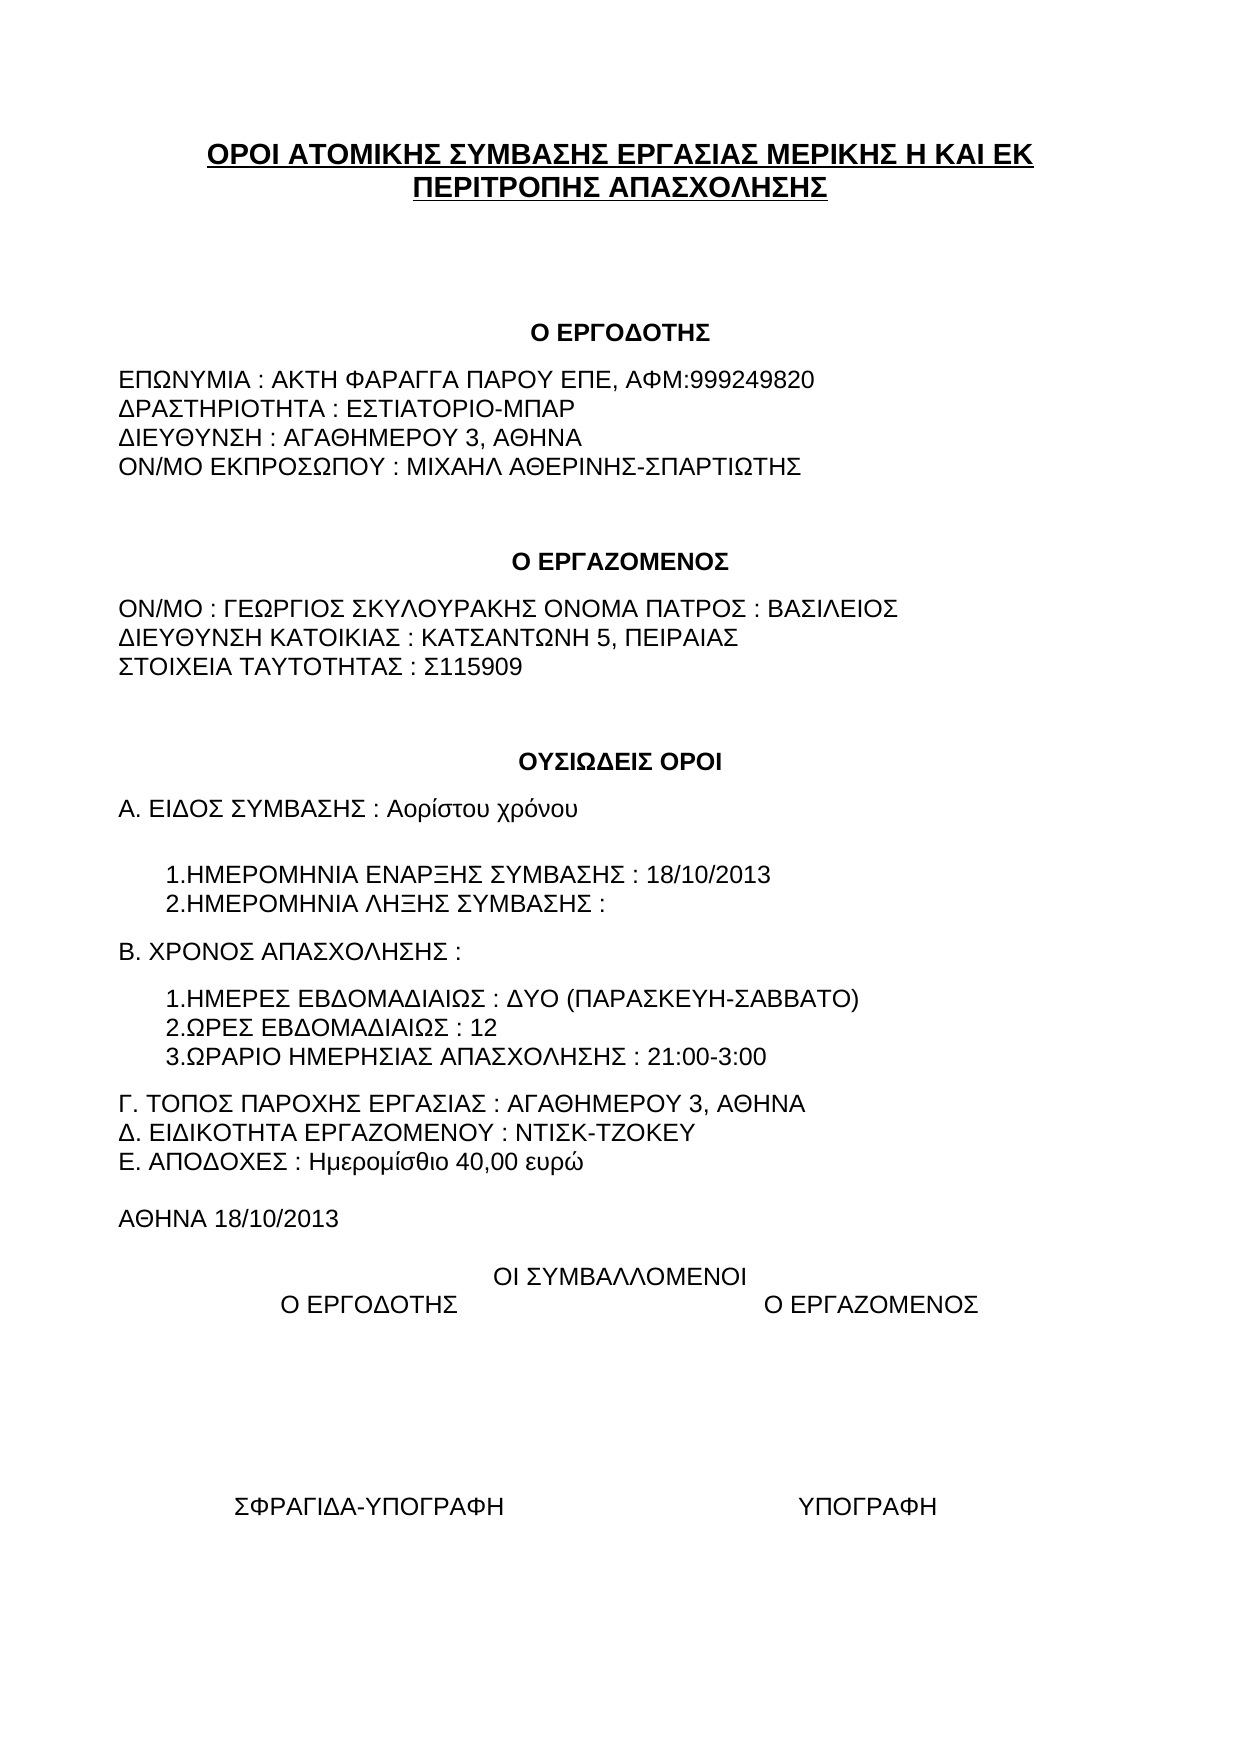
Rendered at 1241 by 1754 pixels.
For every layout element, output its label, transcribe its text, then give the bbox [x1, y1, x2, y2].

list ΩΡΕΣ ΕΒΔΟΜΑΔΙΑΙΩΣ : 12 [118, 1013, 1122, 1041]
text Ο ΕΡΓΑΖΟΜΕΝΟΣ [118, 546, 1122, 575]
table_header Ο ΕΡΓΑΖΟΜΕΝΟΣ [620, 1290, 1122, 1319]
list ΩΡΑΡΙΟ ΗΜΕΡΗΣΙΑΣ ΑΠΑΣΧΟΛΗΣΗΣ : 21:00-3:00 [118, 1041, 1122, 1070]
table_header ΥΠΟΓΡΑΦΗ [620, 1491, 1122, 1520]
text ΟΡΟΙ ΑΤΟΜΙΚΗΣ ΣΥΜΒΑΣΗΣ ΕΡΓΑΣΙΑΣ ΜΕΡΙΚΗΣ Η ΚΑΙ ΕΚ ΠΕΡΙΤΡΟΠΗΣ ΑΠΑΣΧΟΛΗΣΗΣ [118, 137, 1122, 204]
table_header Ο ΕΡΓΟΔΟΤΗΣ [118, 1290, 620, 1319]
table_header ΣΦΡΑΓΙΔΑ-ΥΠΟΓΡΑΦΗ [118, 1491, 620, 1520]
text ΟΥΣΙΩΔΕΙΣ ΟΡΟΙ [118, 746, 1122, 775]
list ΗΜΕΡΟΜΗΝΙΑ ΕΝΑΡΞΗΣ ΣΥΜΒΑΣΗΣ : 18/10/2013 [118, 860, 1122, 889]
text ΕΠΩΝΥΜΙΑ : ΑΚΤΗ ΦΑΡΑΓΓΑ ΠΑΡΟΥ ΕΠΕ, ΑΦΜ:999249820 ΔΡΑΣΤΗΡΙΟΤΗΤΑ : ΕΣΤΙΑΤΟΡΙΟ-ΜΠΑΡ ΔΙΕΥΘΥΝΣΗ : ΑΓΑΘΗΜΕΡΟΥ 3, ΑΘΗΝΑ ΟΝ/ΜΟ ΕΚΠΡΟΣΩΠΟΥ : ΜΙΧΑΗΛ ΑΘΕΡΙΝΗΣ-ΣΠΑΡΤΙΩΤΗΣ [118, 365, 1122, 509]
text Α. ΕΙΔΟΣ ΣΥΜΒΑΣΗΣ : Αορίστου χρόνου [118, 794, 1122, 823]
text Β. ΧΡΟΝΟΣ ΑΠΑΣΧΟΛΗΣΗΣ : [118, 936, 1122, 965]
list ΗΜΕΡΕΣ ΕΒΔΟΜΑΔΙΑΙΩΣ : ΔΥΟ (ΠΑΡΑΣΚΕΥΗ-ΣΑΒΒΑΤΟ) [118, 984, 1122, 1013]
text ΟΝ/ΜΟ : ΓΕΩΡΓΙΟΣ ΣΚΥΛΟΥΡΑΚΗΣ ΟΝΟΜΑ ΠΑΤΡΟΣ : ΒΑΣΙΛΕΙΟΣ ΔΙΕΥΘΥΝΣΗ ΚΑΤΟΙΚΙΑΣ : ΚΑΤΣΑΝΤΩΝΗ 5, ΠΕΙΡΑΙΑΣ ΣΤΟΙΧΕΙΑ ΤΑΥΤΟΤΗΤΑΣ : Σ115909 [118, 594, 1122, 709]
list ΗΜΕΡΟΜΗΝΙΑ ΛΗΞΗΣ ΣΥΜΒΑΣΗΣ : [118, 889, 1122, 918]
text ΟΙ ΣΥΜΒΑΛΛΟΜΕΝΟΙ [118, 1261, 1122, 1290]
text Γ. ΤΟΠΟΣ ΠΑΡΟΧΗΣ ΕΡΓΑΣΙΑΣ : ΑΓΑΘΗΜΕΡΟΥ 3, ΑΘΗΝΑ Δ. ΕΙΔΙΚΟΤΗΤΑ ΕΡΓΑΖΟΜΕΝΟΥ : ΝΤΙΣΚ-ΤΖΟΚΕΥ Ε. ΑΠΟΔΟΧΕΣ : Ημερομίσθιο 40,00 ευρώ ΑΘΗΝΑ 18/10/2013 [118, 1089, 1122, 1261]
text Ο ΕΡΓΟΔΟΤΗΣ [118, 318, 1122, 346]
